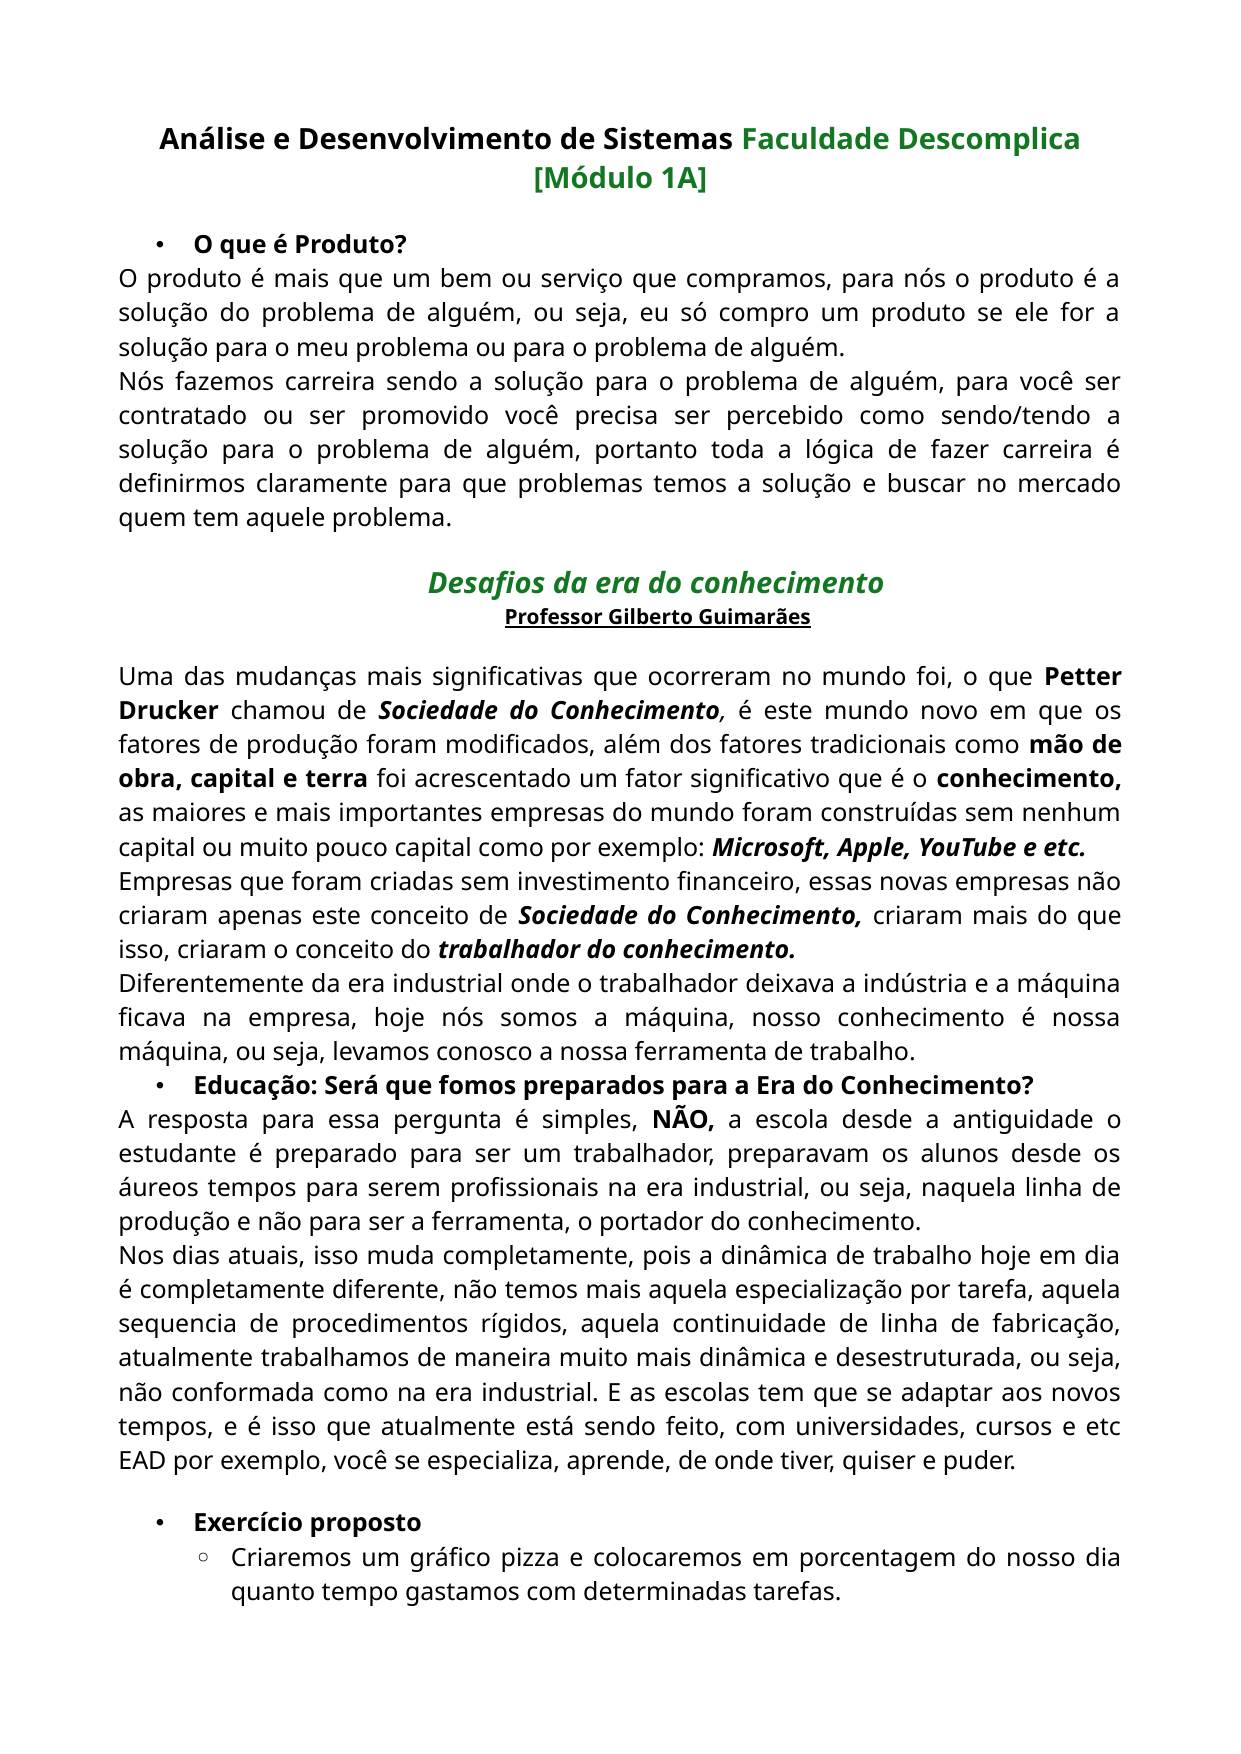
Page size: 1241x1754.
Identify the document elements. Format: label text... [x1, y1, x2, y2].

list Educação: Será que fomos preparados para a Era do Conhecimento? [156, 1068, 1122, 1102]
text Uma das mudanças mais significativas que ocorreram no mundo foi, o que Petter Drucker chamou de Sociedade do Conhecimento, é este mundo novo em que os fatores de produção foram modificados, além dos fatores tradicionais como mão de obra, capital e terra foi acrescentado um fator significativo que é o conhecimento, as maiores e mais importantes empresas do mundo foram construídas sem nenhum capital ou muito pouco capital como por exemplo: Microsoft, Apple, YouTube e etc. [118, 659, 1122, 863]
text Diferentemente da era industrial onde o trabalhador deixava a indústria e a máquina ficava na empresa, hoje nós somos a máquina, nosso conhecimento é nossa máquina, ou seja, levamos conosco a nossa ferramenta de trabalho. [118, 965, 1122, 1068]
list Professor Gilberto Guimarães [156, 602, 1122, 630]
list Exercício proposto [156, 1505, 1122, 1539]
text Nos dias atuais, isso muda completamente, pois a dinâmica de trabalho hoje em dia é completamente diferente, não temos mais aquela especialização por tarefa, aquela sequencia de procedimentos rígidos, aquela continuidade de linha de fabricação, atualmente trabalhamos de maneira muito mais dinâmica e desestruturada, ou seja, não conformada como na era industrial. E as escolas tem que se adaptar aos novos tempos, e é isso que atualmente está sendo feito, com universidades, cursos e etc EAD por exemplo, você se especializa, aprende, de onde tiver, quiser e puder. [118, 1238, 1122, 1476]
text O produto é mais que um bem ou serviço que compramos, para nós o produto é a solução do problema de alguém, ou seja, eu só compro um produto se ele for a solução para o meu problema ou para o problema de alguém. [118, 261, 1122, 363]
list O que é Produto? [156, 227, 1122, 261]
list Criaremos um gráfico pizza e colocaremos em porcentagem do nosso dia quanto tempo gastamos com determinadas tarefas. [193, 1539, 1122, 1607]
list Desafios da era do conhecimento [156, 562, 1122, 602]
text A resposta para essa pergunta é simples, NÃO, a escola desde a antiguidade o estudante é preparado para ser um trabalhador, preparavam os alunos desde os áureos tempos para serem profissionais na era industrial, ou seja, naquela linha de produção e não para ser a ferramenta, o portador do conhecimento. [118, 1102, 1122, 1238]
text Empresas que foram criadas sem investimento financeiro, essas novas empresas não criaram apenas este conceito de Sociedade do Conhecimento, criaram mais do que isso, criaram o conceito do trabalhador do conhecimento. [118, 863, 1122, 965]
text Nós fazemos carreira sendo a solução para o problema de alguém, para você ser contratado ou ser promovido você precisa ser percebido como sendo/tendo a solução para o problema de alguém, portanto toda a lógica de fazer carreira é definirmos claramente para que problemas temos a solução e buscar no mercado quem tem aquele problema. [118, 363, 1122, 533]
